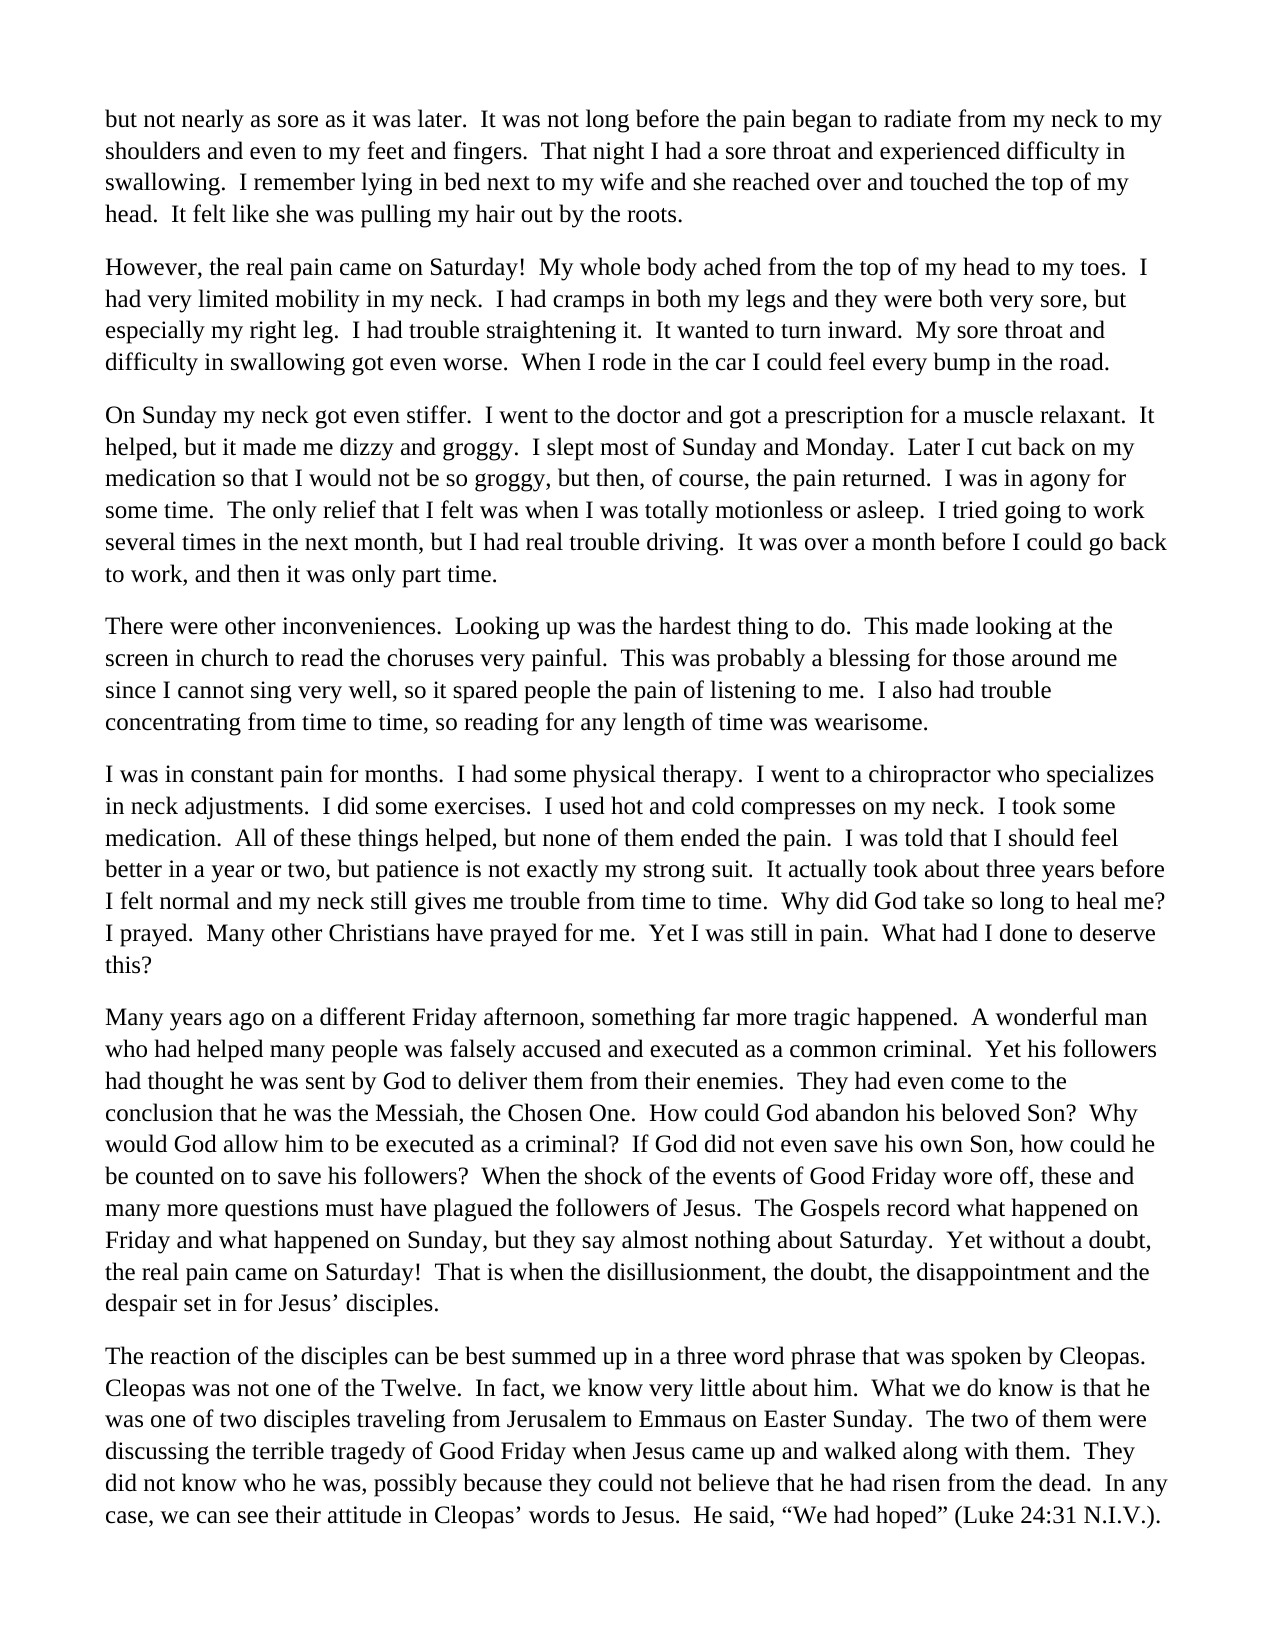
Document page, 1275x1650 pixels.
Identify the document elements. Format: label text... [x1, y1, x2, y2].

text However, the real pain came on Saturday! My whole body ached from the top of my head to my toes. I had very limited mobility in my neck. I had cramps in both my legs and they were both very sore, but especially my right leg. I had trouble straightening it. It wanted to turn inward. My sore throat and difficulty in swallowing got even worse. When I rode in the car I could feel every bump in the road. [105, 253, 1170, 376]
text Many years ago on a different Friday afternoon, something far more tragic happened. A wonderful man who had helped many people was falsely accused and executed as a common criminal. Yet his followers had thought he was sent by God to deliver them from their enemies. They had even come to the conclusion that he was the Messiah, the Chosen One. How could God abandon his beloved Son? Why would God allow him to be executed as a criminal? If God did not even save his own Son, how could he be counted on to save his followers? When the shock of the events of Good Friday wore off, these and many more questions must have plagued the followers of Jesus. The Gospels record what happened on Friday and what happened on Sunday, but they say almost nothing about Saturday. Yet without a doubt, the real pain came on Saturday! That is when the disillusionment, the doubt, the disappointment and the despair set in for Jesus’ disciples. [105, 1003, 1170, 1317]
text but not nearly as sore as it was later. It was not long before the pain began to radiate from my neck to my shoulders and even to my feet and fingers. That night I had a sore throat and experienced difficulty in swallowing. I remember lying in bed next to my wife and she reached over and touched the top of my head. It felt like she was pulling my hair out by the roots. [105, 105, 1170, 228]
text There were other inconveniences. Looking up was the hardest thing to do. This made looking at the screen in church to read the choruses very painful. This was probably a blessing for those around me since I cannot sing very well, so it spared people the pain of listening to me. I also had trouble concentrating from time to time, so reading for any length of time was wearisome. [105, 612, 1170, 735]
text On Sunday my neck got even stiffer. I went to the doctor and got a prescription for a muscle relaxant. It helped, but it made me dizzy and groggy. I slept most of Sunday and Monday. Later I cut back on my medication so that I would not be so groggy, but then, of course, the pain returned. I was in agony for some time. The only relief that I felt was when I was totally motionless or asleep. I tried going to work several times in the next month, but I had real trouble driving. It was over a month before I could go back to work, and then it was only part time. [105, 401, 1170, 587]
text The reaction of the disciples can be best summed up in a three word phrase that was spoken by Cleopas. Cleopas was not one of the Twelve. In fact, we know very little about him. What we do know is that he was one of two disciples traveling from Jerusalem to Emmaus on Easter Sunday. The two of them were discussing the terrible tragedy of Good Friday when Jesus came up and walked along with them. They did not know who he was, possibly because they could not believe that he had risen from the dead. In any case, we can see their attitude in Cleopas’ words to Jesus. He said, “We had hoped” (Luke 24:31 N.I.V.). [105, 1342, 1170, 1528]
text I was in constant pain for months. I had some physical therapy. I went to a chiropractor who specializes in neck adjustments. I did some exercises. I used hot and cold compresses on my neck. I took some medication. All of these things helped, but none of them ended the pain. I was told that I should feel better in a year or two, but patience is not exactly my strong suit. It actually took about three years before I felt normal and my neck still gives me trouble from time to time. Why did God take so long to heal me? I prayed. Many other Christians have prayed for me. Yet I was still in pain. What had I done to deserve this? [105, 760, 1170, 978]
